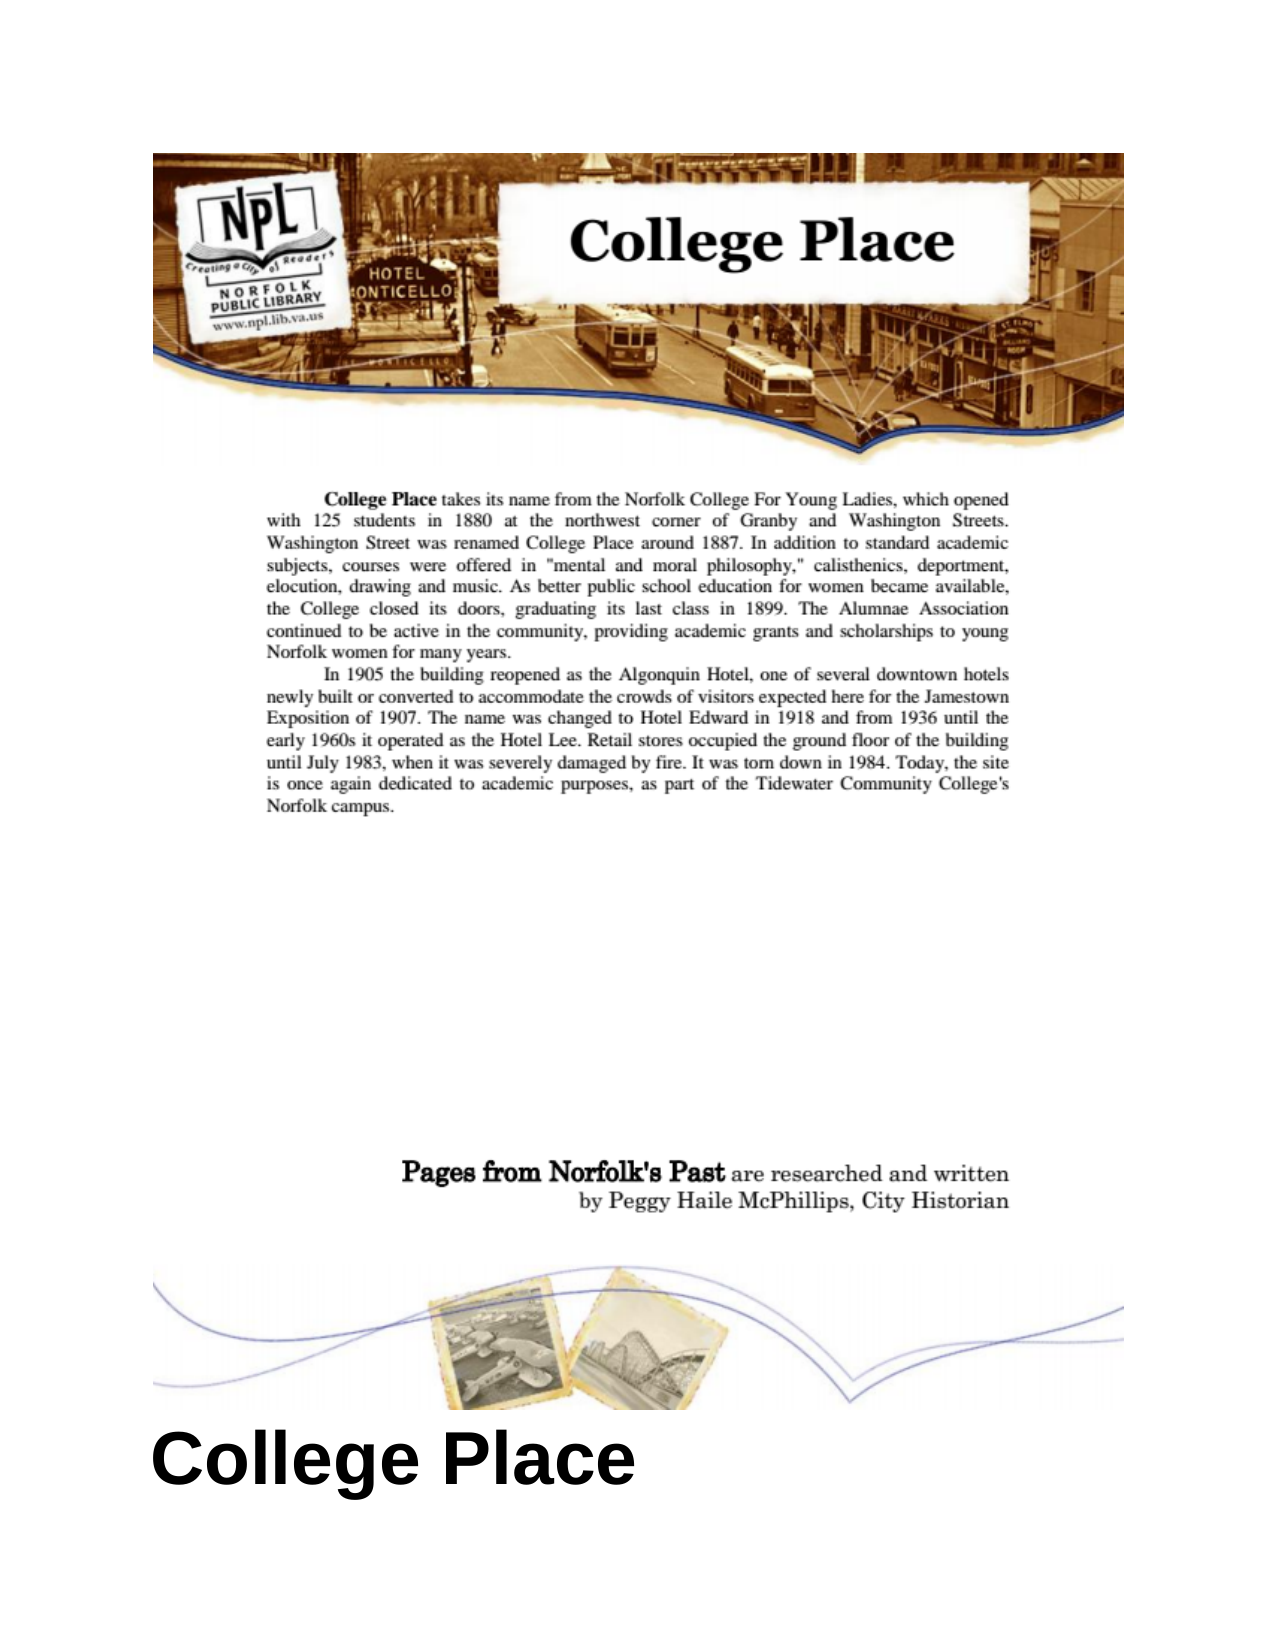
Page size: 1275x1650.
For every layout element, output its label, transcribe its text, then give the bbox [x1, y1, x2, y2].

picture [153, 153, 1124, 1410]
text College Place [150, 1416, 1125, 1500]
